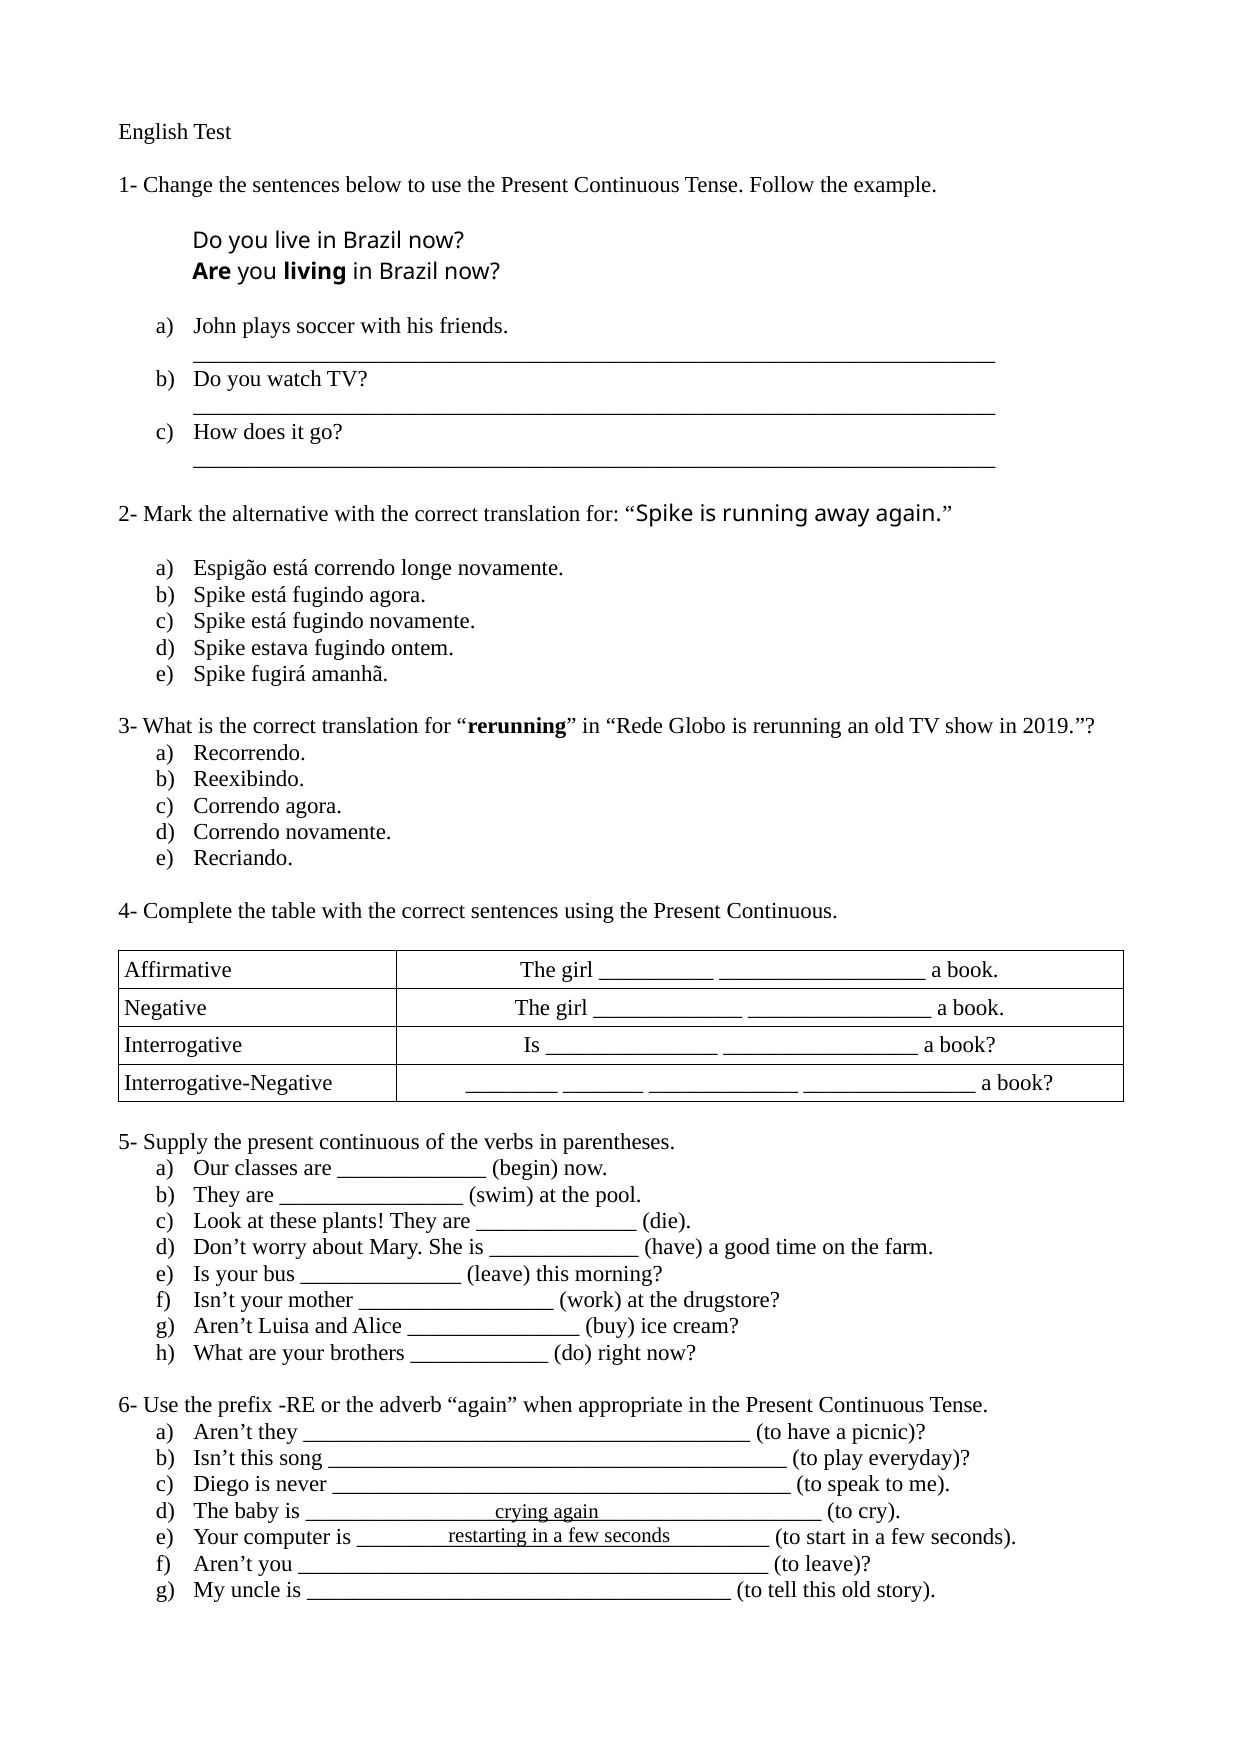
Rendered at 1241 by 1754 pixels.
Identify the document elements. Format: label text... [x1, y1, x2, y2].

table_cell ________ _______ _____________ _______________ a book? [397, 1065, 1123, 1101]
list Aren’t you _________________________________________ (to leave)? [156, 1549, 1122, 1576]
text 5- Supply the present continuous of the verbs in parentheses. [118, 1128, 1122, 1154]
list Recriando. [156, 844, 1122, 871]
list John plays soccer with his friends. [156, 312, 1122, 339]
list Recorrendo. [156, 739, 1122, 765]
list ______________________________________________________________________ [156, 339, 1122, 365]
list ______________________________________________________________________ [156, 444, 1122, 471]
text 4- Complete the table with the correct sentences using the Present Continuous. [118, 897, 1122, 923]
list Do you watch TV? [156, 365, 1122, 391]
list Don’t worry about Mary. She is _____________ (have) a good time on the farm. [156, 1233, 1122, 1260]
text 1- Change the sentences below to use the Present Continuous Tense. Follow the example. [118, 171, 1122, 197]
list Spike está fugindo agora. [156, 581, 1122, 607]
list Isn’t this song ________________________________________ (to play everyday)? [156, 1444, 1122, 1471]
text 2- Mark the alternative with the correct translation for: “Spike is running away again.” [118, 497, 1122, 528]
table_cell Interrogative-Negative [119, 1065, 396, 1101]
text 3- What is the correct translation for “rerunning” in “Rede Globo is rerunning an old TV show in 2019.”? [118, 713, 1122, 739]
list Isn’t your mother _________________ (work) at the drugstore? [156, 1286, 1122, 1312]
list Reexibindo. [156, 765, 1122, 792]
list Correndo agora. [156, 792, 1122, 818]
list The baby is _____________________________________________ (to cry). [156, 1497, 1122, 1523]
list What are your brothers ____________ (do) right now? [156, 1339, 1122, 1365]
list Aren’t Luisa and Alice _______________ (buy) ice cream? [156, 1312, 1122, 1339]
list Spike fugirá amanhã. [156, 660, 1122, 686]
table_cell Negative [119, 989, 396, 1026]
list My uncle is _____________________________________ (to tell this old story). [156, 1576, 1122, 1602]
list Is your bus ______________ (leave) this morning? [156, 1260, 1122, 1286]
text 6- Use the prefix -RE or the adverb “again” when appropriate in the Present Continuous Tense. [118, 1391, 1122, 1418]
table_cell The girl _____________ ________________ a book. [397, 989, 1123, 1026]
list Diego is never ________________________________________ (to speak to me). [156, 1471, 1122, 1497]
list Spike está fugindo novamente. [156, 607, 1122, 633]
list They are ________________ (swim) at the pool. [156, 1181, 1122, 1207]
text Do you live in Brazil now? [118, 223, 1122, 255]
list How does it go? [156, 418, 1122, 444]
list ______________________________________________________________________ [156, 391, 1122, 418]
text English Test [118, 118, 1122, 144]
list Aren’t they _______________________________________ (to have a picnic)? [156, 1418, 1122, 1444]
list Spike estava fugindo ontem. [156, 633, 1122, 660]
text Are you living in Brazil now? [118, 255, 1122, 286]
table_header The girl __________ __________________ a book. [397, 951, 1123, 988]
list Espigão está correndo longe novamente. [156, 554, 1122, 581]
list Your computer is ____________________________________ (to start in a few seconds). [156, 1523, 1122, 1549]
list Look at these plants! They are ______________ (die). [156, 1207, 1122, 1233]
table_cell Is _______________ _________________ a book? [397, 1027, 1123, 1063]
list Our classes are _____________ (begin) now. [156, 1154, 1122, 1181]
table_cell Interrogative [119, 1027, 396, 1063]
list Correndo novamente. [156, 818, 1122, 844]
table_header Affirmative [119, 951, 396, 988]
